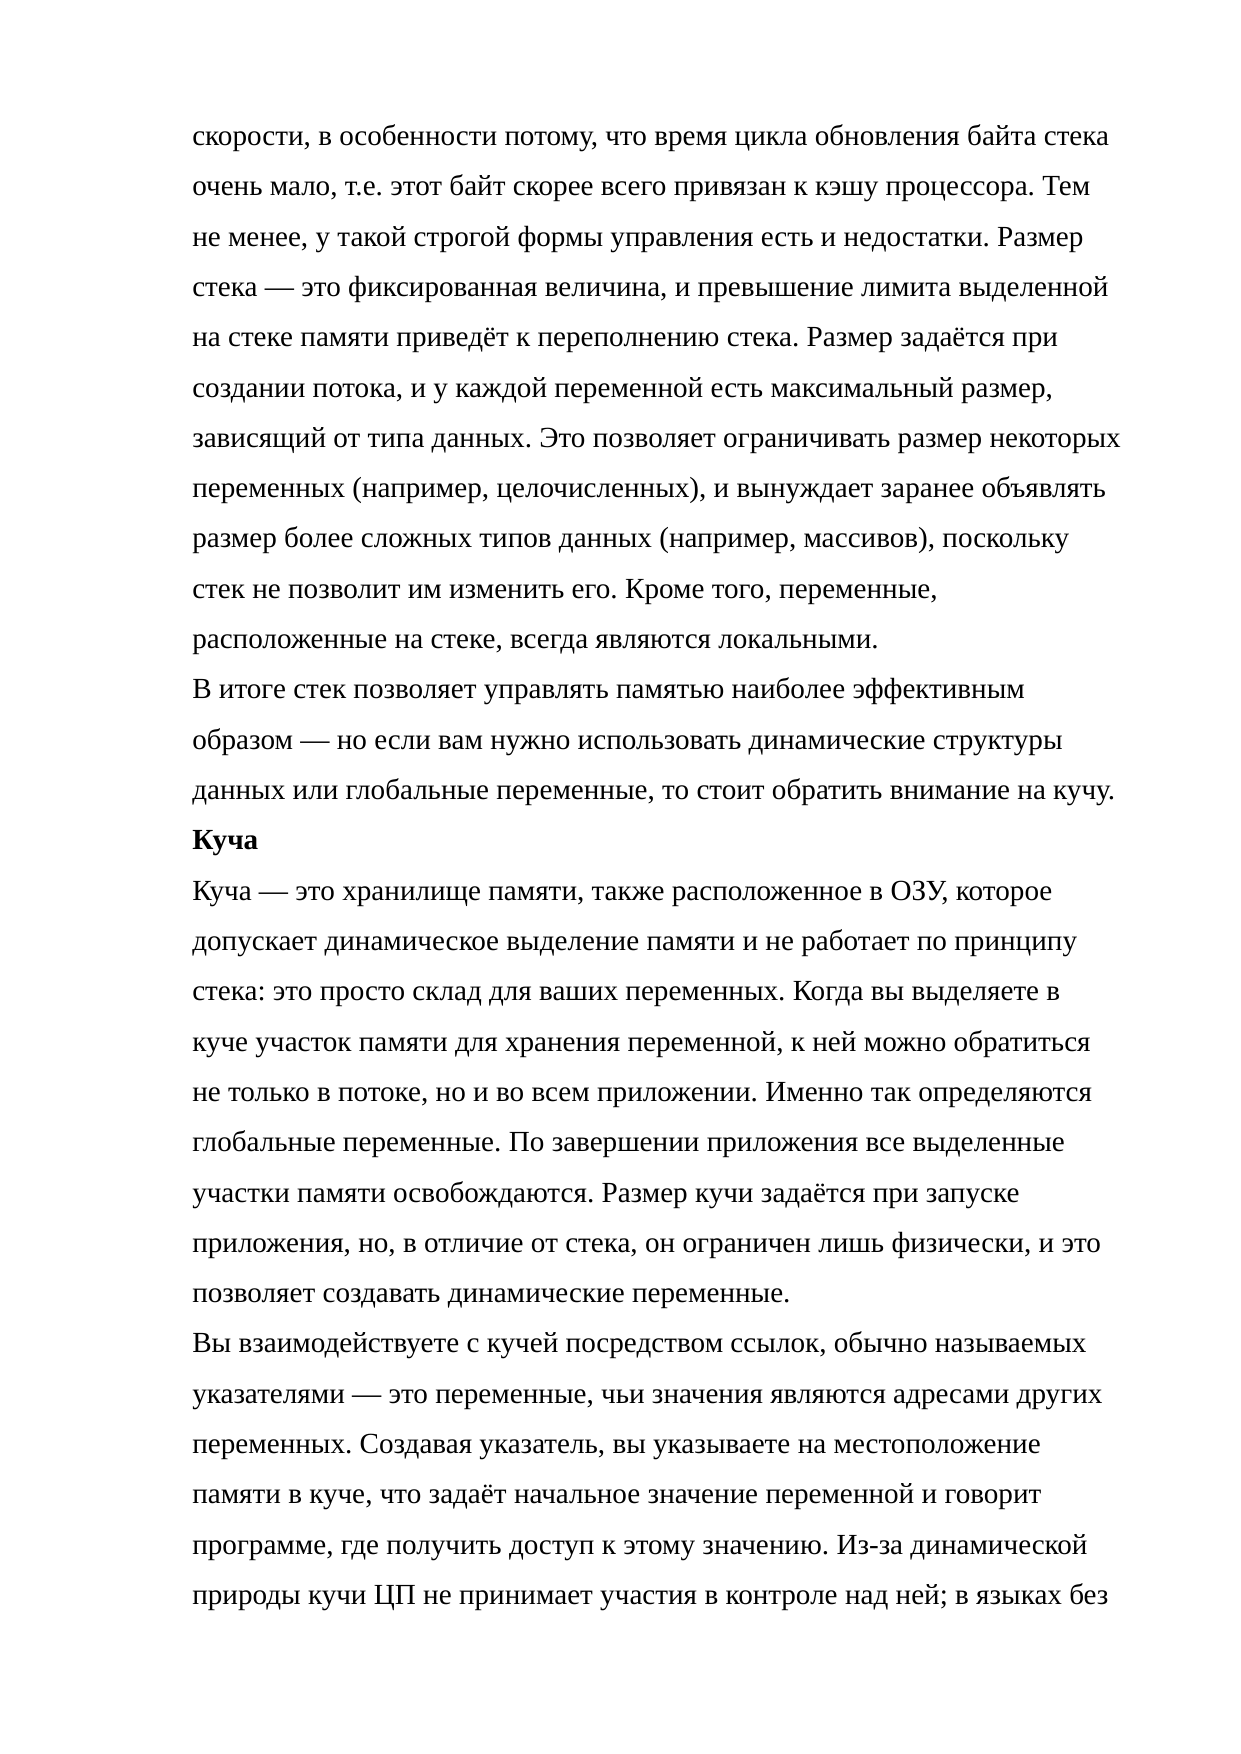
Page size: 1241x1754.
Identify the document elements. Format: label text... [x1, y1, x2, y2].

text скорости, в особенности потому, что время цикла обновления байта стека очень мало, т.е. этот байт скорее всего привязан к кэшу процессора. Тем не менее, у такой строгой формы управления есть и недостатки. Размер стека — это фиксированная величина, и превышение лимита выделенной на стеке памяти приведёт к переполнению стека. Размер задаётся при создании потока, и у каждой переменной есть максимальный размер, зависящий от типа данных. Это позволяет ограничивать размер некоторых переменных (например, целочисленных), и вынуждает заранее объявлять размер более сложных типов данных (например, массивов), поскольку стек не позволит им изменить его. Кроме того, переменные, расположенные на стеке, всегда являются локальными. [192, 118, 1122, 655]
text Куча — это хранилище памяти, также расположенное в ОЗУ, которое допускает динамическое выделение памяти и не работает по принципу стека: это просто склад для ваших переменных. Когда вы выделяете в куче участок памяти для хранения переменной, к ней можно обратиться не только в потоке, но и во всем приложении. Именно так определяются глобальные переменные. По завершении приложения все выделенные участки памяти освобождаются. Размер кучи задаётся при запуске приложения, но, в отличие от стека, он ограничен лишь физически, и это позволяет создавать динамические переменные. [192, 873, 1122, 1309]
text Вы взаимодействуете с кучей посредством ссылок, обычно называемых указателями — это переменные, чьи значения являются адресами других переменных. Создавая указатель, вы указываете на местоположение памяти в куче, что задаёт начальное значение переменной и говорит программе, где получить доступ к этому значению. Из-за динамической природы кучи ЦП не принимает участия в контроле над ней; в языках без [192, 1326, 1122, 1611]
text В итоге стек позволяет управлять памятью наиболее эффективным образом — но если вам нужно использовать динамические структуры данных или глобальные переменные, то стоит обратить внимание на кучу. [192, 672, 1122, 806]
text Куча [192, 822, 1122, 856]
